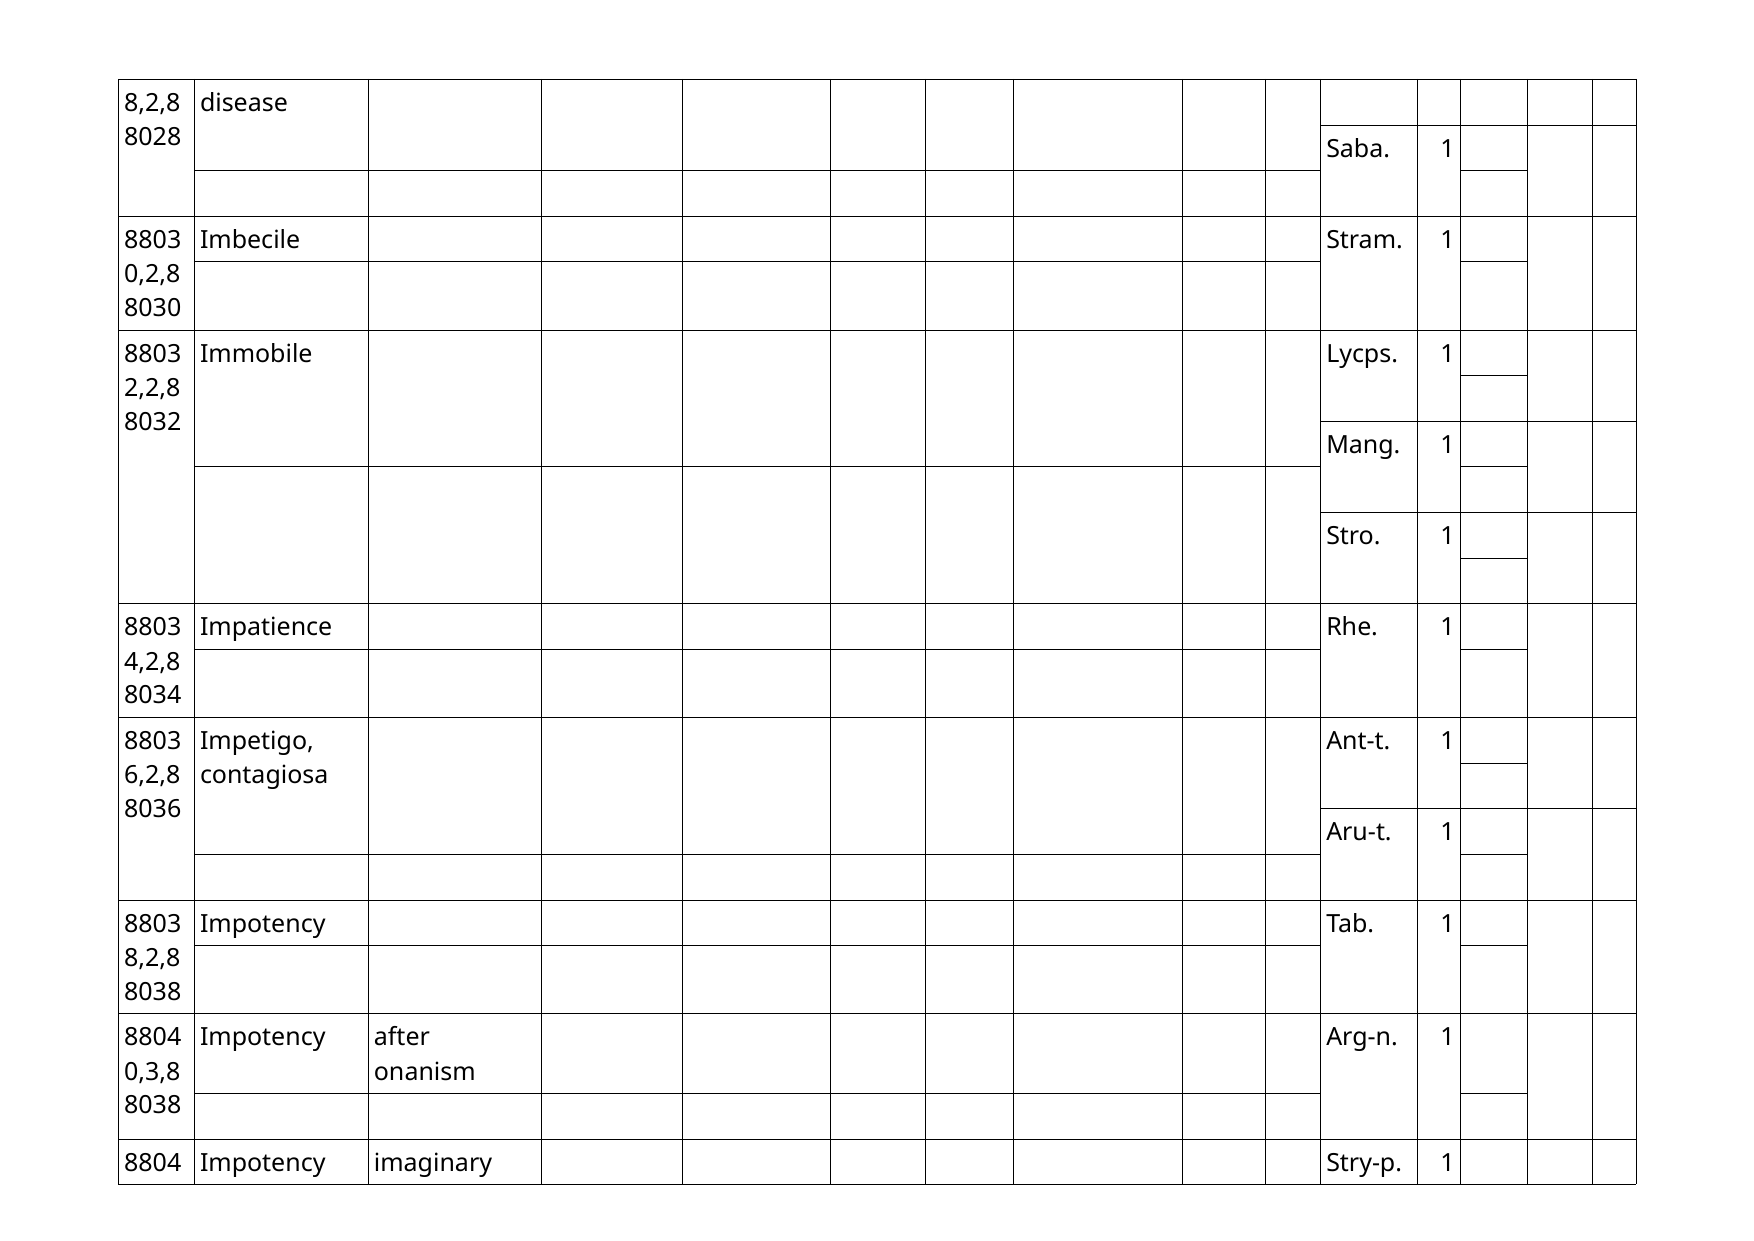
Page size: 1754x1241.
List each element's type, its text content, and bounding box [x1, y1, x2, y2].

table_cell [683, 331, 830, 466]
table_cell [831, 80, 925, 170]
table_cell Ant-t. [1321, 718, 1417, 808]
table_cell after onanism [369, 1014, 541, 1093]
table_cell [195, 855, 368, 899]
table_cell [1461, 513, 1527, 558]
table_cell [1266, 1094, 1320, 1138]
table_cell [1266, 80, 1320, 170]
table_cell [926, 855, 1013, 899]
table_cell [542, 331, 682, 466]
table_cell [542, 901, 682, 945]
table_cell [926, 901, 1013, 945]
table_cell [1593, 718, 1636, 808]
table_cell [1528, 126, 1592, 216]
table_cell [1528, 604, 1592, 717]
table_cell [542, 1140, 682, 1184]
table_cell [542, 80, 682, 170]
table_cell [831, 467, 925, 603]
table_cell [1183, 80, 1265, 170]
table_cell [1014, 217, 1182, 261]
table_cell [683, 262, 830, 329]
table_cell 88038,2,88038 [119, 901, 194, 1013]
table_cell [369, 650, 541, 717]
table_cell Imbecile [195, 217, 368, 261]
table_cell Impotency [195, 1140, 368, 1184]
table_cell 1 [1418, 331, 1460, 421]
table_cell [1183, 1094, 1265, 1138]
table_cell disease [195, 80, 368, 170]
table_cell [1593, 422, 1636, 512]
table_cell [1461, 901, 1527, 945]
table_cell 88032,2,88032 [119, 331, 194, 603]
table_cell [542, 855, 682, 899]
table_cell [542, 650, 682, 717]
table_cell [683, 1140, 830, 1184]
table_cell [369, 901, 541, 945]
table_cell [1528, 513, 1592, 603]
table_cell 1 [1418, 513, 1460, 603]
table_cell [831, 217, 925, 261]
table_cell [1528, 422, 1592, 512]
table_cell [1266, 217, 1320, 261]
table_cell [1014, 946, 1182, 1013]
table_cell Impatience [195, 604, 368, 649]
table_cell [683, 718, 830, 854]
table_cell [683, 650, 830, 717]
table_cell [1183, 1140, 1265, 1184]
table_cell [831, 1140, 925, 1184]
table_cell [1183, 467, 1265, 603]
table_cell [1183, 1014, 1265, 1093]
table_cell [1461, 467, 1527, 512]
table_cell [926, 1140, 1013, 1184]
table_cell [369, 80, 541, 170]
table_cell [369, 171, 541, 216]
table_cell [926, 217, 1013, 261]
table_cell [1183, 901, 1265, 945]
table_cell [1014, 901, 1182, 945]
table_cell 1 [1418, 217, 1460, 329]
table_cell [683, 901, 830, 945]
table_cell [926, 946, 1013, 1013]
table_cell [831, 604, 925, 649]
table_cell [1183, 650, 1265, 717]
table_cell [369, 262, 541, 329]
table_cell [1014, 331, 1182, 466]
table_cell 1 [1418, 901, 1460, 1013]
table_cell [926, 1014, 1013, 1093]
table_cell [369, 331, 541, 466]
table_cell [542, 1094, 682, 1138]
table_cell [1528, 1014, 1592, 1138]
table_cell [1266, 901, 1320, 945]
table_cell Immobile [195, 331, 368, 466]
table_cell [1461, 650, 1527, 717]
table_cell [1014, 171, 1182, 216]
table_cell [1528, 901, 1592, 1013]
table_cell [1266, 1140, 1320, 1184]
table_cell Aru-t. [1321, 809, 1417, 899]
table_cell [542, 467, 682, 603]
table_cell [542, 1014, 682, 1093]
table_cell [369, 217, 541, 261]
table_cell [1528, 331, 1592, 421]
table_cell Impetigo, contagiosa [195, 718, 368, 854]
table_cell [369, 855, 541, 899]
table_cell [683, 467, 830, 603]
table_cell [1014, 718, 1182, 854]
table_cell [1461, 764, 1527, 808]
table_cell [831, 650, 925, 717]
table_cell [1183, 718, 1265, 854]
table_cell [1593, 604, 1636, 717]
table_cell [1593, 331, 1636, 421]
table_cell [1461, 946, 1527, 1013]
table_cell [195, 467, 368, 603]
table_cell Mang. [1321, 422, 1417, 512]
table_cell Stram. [1321, 217, 1417, 329]
table_cell [1528, 718, 1592, 808]
table_cell [926, 718, 1013, 854]
table_cell [1014, 855, 1182, 899]
table_cell [831, 171, 925, 216]
table_cell Stro. [1321, 513, 1417, 603]
table_cell [1593, 217, 1636, 329]
table_cell [369, 467, 541, 603]
table_cell [683, 171, 830, 216]
table_cell [926, 467, 1013, 603]
table_cell 88040,3,88038 [119, 1014, 194, 1138]
table_cell [1461, 809, 1527, 854]
table_cell [195, 1094, 368, 1138]
table_cell [1461, 262, 1527, 329]
table_cell 1 [1418, 126, 1460, 216]
table_cell [1014, 604, 1182, 649]
table_cell [1183, 946, 1265, 1013]
table_cell [369, 604, 541, 649]
table_cell Saba. [1321, 126, 1417, 216]
table_cell [542, 217, 682, 261]
table_cell 1 [1418, 718, 1460, 808]
table_cell [926, 262, 1013, 329]
table_cell [195, 171, 368, 216]
table_cell [1593, 901, 1636, 1013]
table_cell [683, 1014, 830, 1093]
table_cell Rhe. [1321, 604, 1417, 717]
table_cell [831, 1014, 925, 1093]
table_cell [1593, 809, 1636, 899]
table_cell [683, 604, 830, 649]
table_cell [1266, 262, 1320, 329]
table_cell [369, 946, 541, 1013]
table_cell [1461, 1094, 1527, 1138]
table_cell [1266, 467, 1320, 603]
table_cell 88030,2,88030 [119, 217, 194, 329]
table_cell [1528, 809, 1592, 899]
table_cell 88034,2,88034 [119, 604, 194, 717]
table_cell [831, 331, 925, 466]
table_cell [831, 855, 925, 899]
table_cell 1 [1418, 809, 1460, 899]
table_cell [542, 262, 682, 329]
table_cell [1014, 650, 1182, 717]
table_cell [683, 1094, 830, 1138]
table_cell [1461, 1140, 1527, 1184]
table_cell [1266, 171, 1320, 216]
table_cell [195, 262, 368, 329]
table_cell [1014, 80, 1182, 170]
table_cell [1183, 262, 1265, 329]
table_cell [1014, 1014, 1182, 1093]
table_cell [831, 901, 925, 945]
table_cell 88036,2,88036 [119, 718, 194, 899]
table_cell [831, 718, 925, 854]
table_cell 1 [1418, 604, 1460, 717]
table_cell [542, 604, 682, 649]
table_cell [683, 217, 830, 261]
table_cell [1461, 718, 1527, 763]
table_cell [926, 604, 1013, 649]
table_cell [1461, 604, 1527, 649]
table_cell [1266, 331, 1320, 466]
table_cell [1528, 217, 1592, 329]
table_cell 1 [1418, 1014, 1460, 1138]
table_cell [831, 262, 925, 329]
table_cell [1183, 604, 1265, 649]
table_cell [1014, 262, 1182, 329]
table_cell [683, 946, 830, 1013]
table_cell [1593, 80, 1636, 124]
table_cell [1183, 331, 1265, 466]
table_cell [926, 331, 1013, 466]
table_cell [195, 946, 368, 1013]
table_cell [1461, 376, 1527, 421]
table_cell [1528, 80, 1592, 124]
table_cell Impotency [195, 1014, 368, 1093]
table_cell [1321, 80, 1417, 124]
table_cell [1014, 467, 1182, 603]
table_cell [1461, 171, 1527, 216]
table_cell [1266, 718, 1320, 854]
table_cell Tab. [1321, 901, 1417, 1013]
table_cell [1266, 1014, 1320, 1093]
table_cell [1418, 80, 1460, 124]
table_cell [926, 80, 1013, 170]
table_cell [1593, 1140, 1636, 1184]
table_cell [1461, 422, 1527, 466]
table_cell 8804 [119, 1140, 194, 1184]
table_cell [831, 946, 925, 1013]
table_cell [1183, 217, 1265, 261]
table_cell [369, 1094, 541, 1138]
table_cell [1266, 855, 1320, 899]
table_cell [1593, 126, 1636, 216]
table_cell [1461, 217, 1527, 261]
table_cell [1593, 513, 1636, 603]
table_cell [926, 650, 1013, 717]
table_cell [1183, 171, 1265, 216]
table_cell 1 [1418, 422, 1460, 512]
table_cell Stry-p. [1321, 1140, 1417, 1184]
table_cell [683, 80, 830, 170]
table_cell 1 [1418, 1140, 1460, 1184]
table_cell [926, 1094, 1013, 1138]
table_cell [926, 171, 1013, 216]
table_cell [1461, 126, 1527, 170]
table_cell [1593, 1014, 1636, 1138]
table_cell [1266, 946, 1320, 1013]
table_cell [195, 650, 368, 717]
table_cell [1014, 1140, 1182, 1184]
table_cell [542, 946, 682, 1013]
table_cell [1461, 855, 1527, 899]
table_cell Arg-n. [1321, 1014, 1417, 1138]
table_cell [831, 1094, 925, 1138]
table_cell imaginary [369, 1140, 541, 1184]
table_cell [1266, 650, 1320, 717]
table_cell [1266, 604, 1320, 649]
table_cell [369, 718, 541, 854]
table_cell [1528, 1140, 1592, 1184]
table_cell [1014, 1094, 1182, 1138]
table_cell [542, 171, 682, 216]
table_cell Impotency [195, 901, 368, 945]
table_cell [542, 718, 682, 854]
table_cell [1461, 80, 1527, 124]
table_cell Lycps. [1321, 331, 1417, 421]
table_cell [1183, 855, 1265, 899]
table_cell [1461, 559, 1527, 603]
table_cell [1461, 331, 1527, 375]
table_cell [683, 855, 830, 899]
table_cell 8,2,88028 [119, 80, 194, 216]
table_cell [1461, 1014, 1527, 1093]
